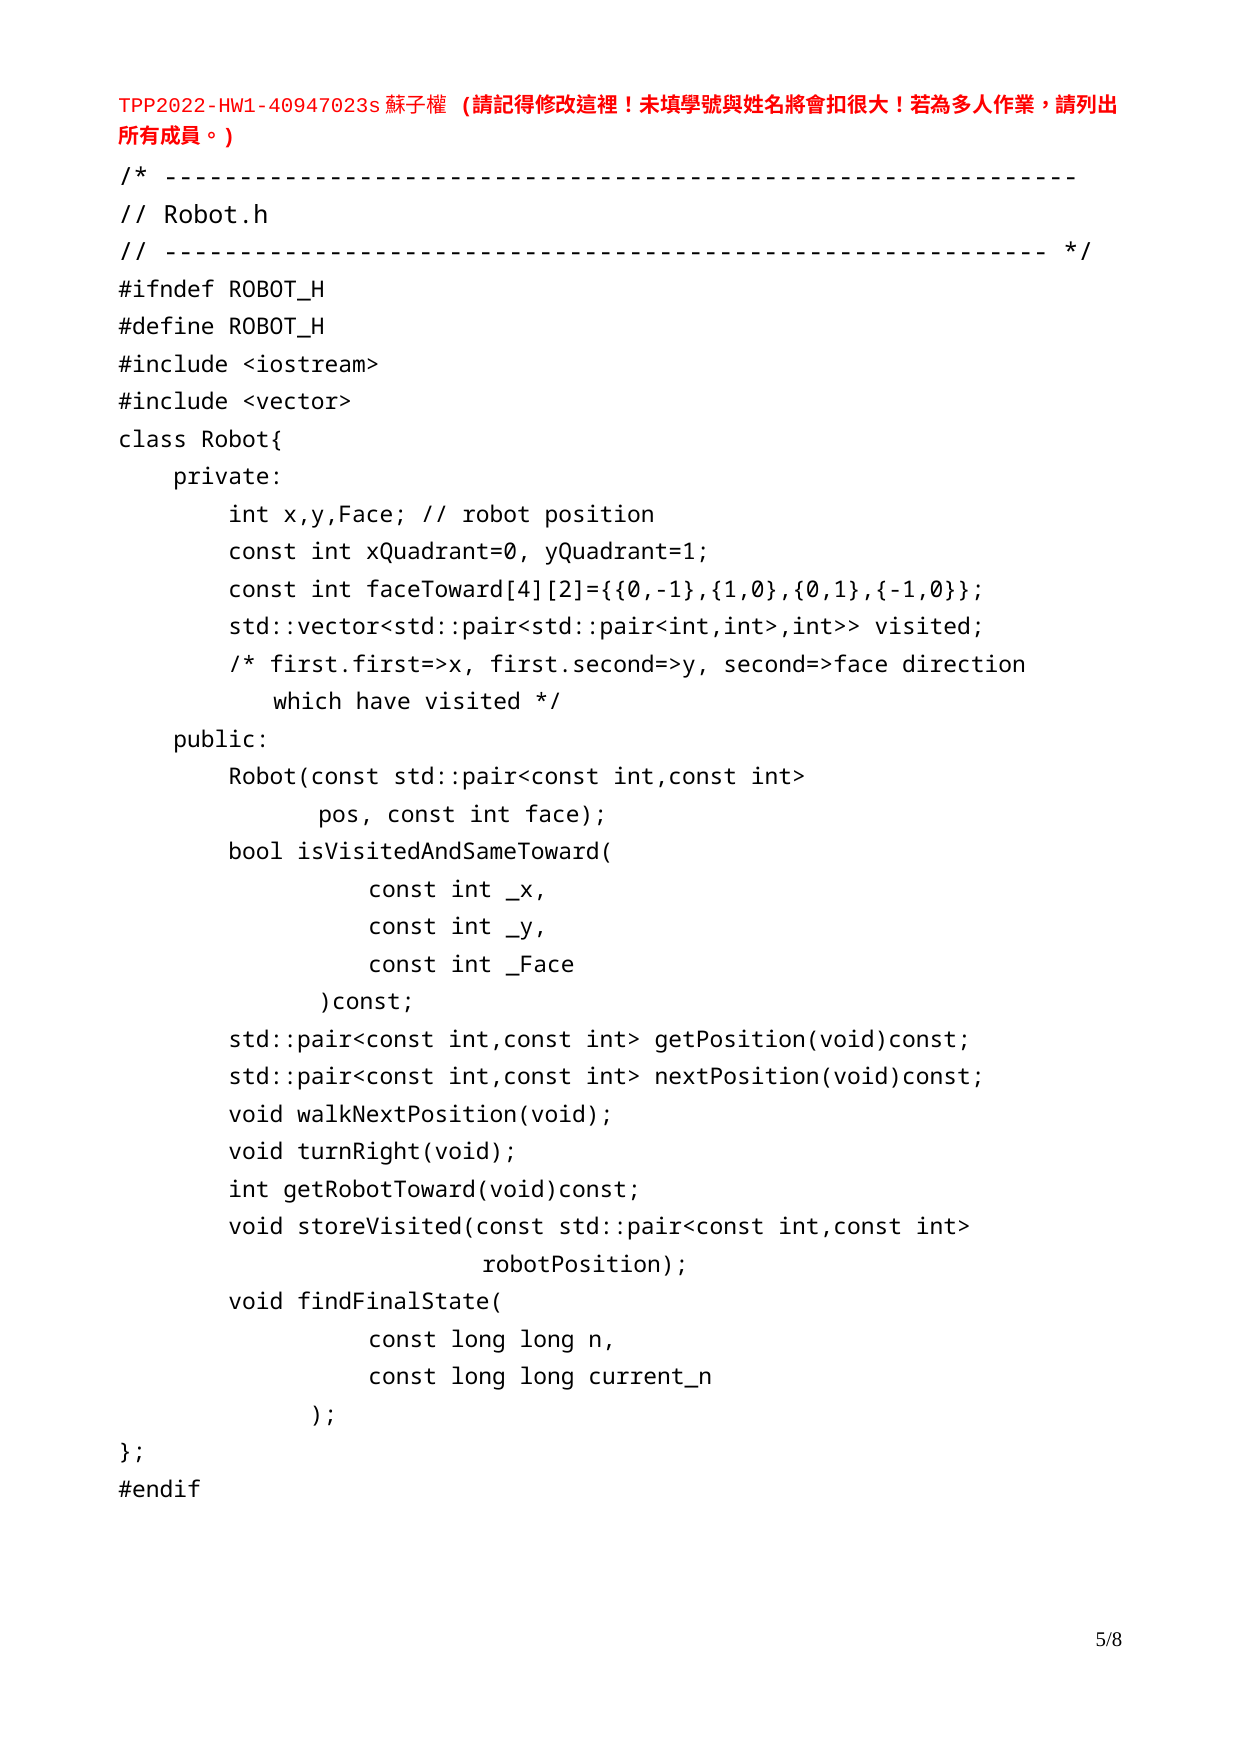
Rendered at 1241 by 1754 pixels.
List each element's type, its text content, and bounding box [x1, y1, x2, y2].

text )const; [118, 982, 1122, 1020]
text const int faceToward[4][2]={{0,-1},{1,0},{0,1},{-1,0}}; [118, 570, 1122, 607]
text int x,y,Face; // robot position [118, 495, 1122, 532]
text pos, const int face); [118, 795, 1122, 832]
text #include <iostream> [118, 345, 1122, 382]
text #endif [118, 1470, 1122, 1507]
text ); [118, 1395, 1122, 1432]
text #include <vector> [118, 382, 1122, 420]
text // ----------------------------------------------------------- */ [118, 232, 1122, 270]
text std::pair<const int,const int> nextPosition(void)const; [118, 1057, 1122, 1095]
text const long long n, [118, 1320, 1122, 1357]
text const long long current_n [118, 1357, 1122, 1395]
text public: [118, 720, 1122, 757]
text Robot(const std::pair<const int,const int> [118, 757, 1122, 795]
text void turnRight(void); [118, 1132, 1122, 1170]
text robotPosition); [118, 1245, 1122, 1282]
text /* ------------------------------------------------------------- [118, 157, 1122, 195]
text // Robot.h [118, 195, 1122, 232]
text private: [118, 457, 1122, 495]
text which have visited */ [118, 682, 1122, 720]
text const int xQuadrant=0, yQuadrant=1; [118, 532, 1122, 570]
text void storeVisited(const std::pair<const int,const int> [118, 1207, 1122, 1245]
text void walkNextPosition(void); [118, 1095, 1122, 1132]
text const int _Face [118, 945, 1122, 982]
text void findFinalState( [118, 1282, 1122, 1320]
text #ifndef ROBOT_H [118, 270, 1122, 307]
text std::vector<std::pair<std::pair<int,int>,int>> visited; [118, 607, 1122, 645]
text bool isVisitedAndSameToward( [118, 832, 1122, 870]
text /* first.first=>x, first.second=>y, second=>face direction [118, 645, 1122, 682]
text #define ROBOT_H [118, 307, 1122, 345]
text const int _x, [118, 870, 1122, 907]
text class Robot{ [118, 420, 1122, 457]
text std::pair<const int,const int> getPosition(void)const; [118, 1020, 1122, 1057]
text const int _y, [118, 907, 1122, 945]
text }; [118, 1432, 1122, 1470]
text int getRobotToward(void)const; [118, 1170, 1122, 1207]
